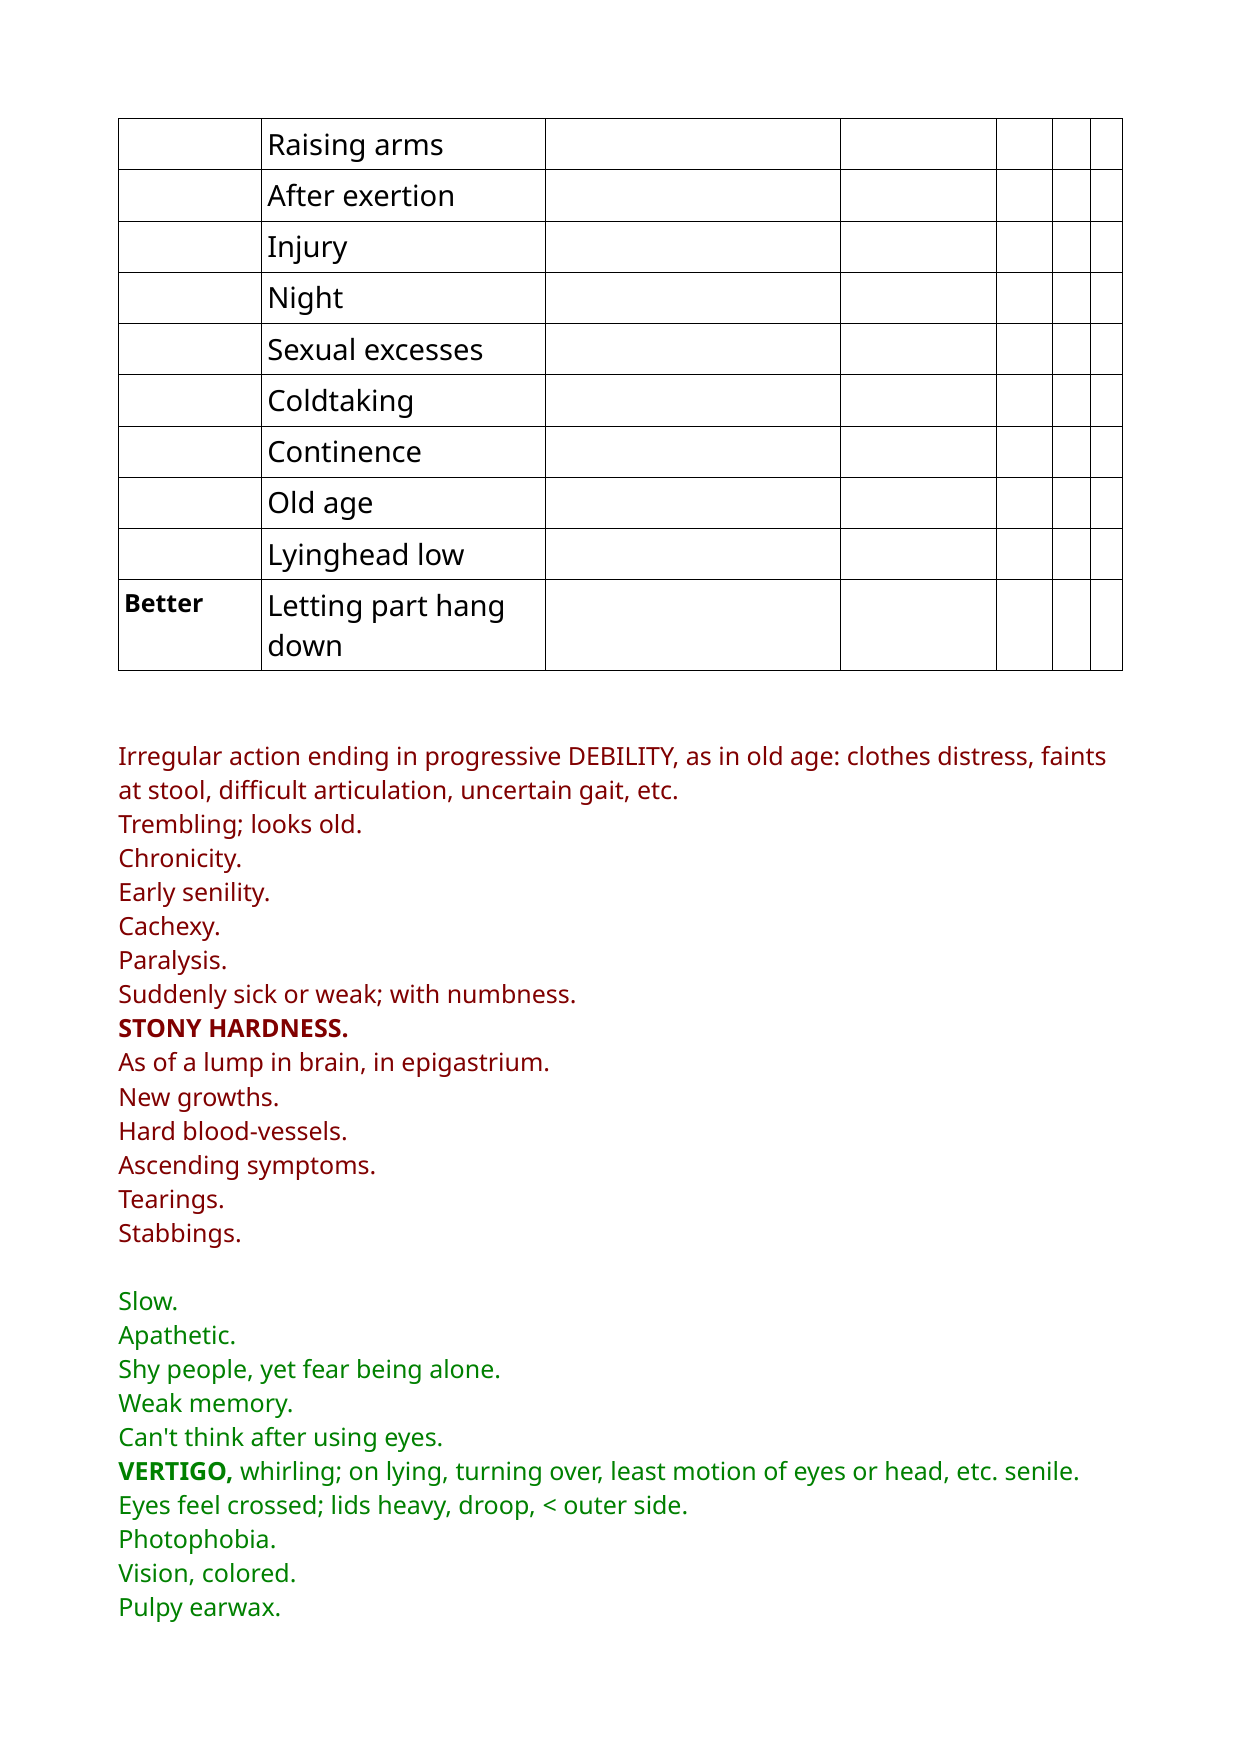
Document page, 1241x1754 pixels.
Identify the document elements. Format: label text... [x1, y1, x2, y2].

table_cell [1053, 580, 1090, 670]
text Trembling; looks old. [118, 807, 1122, 841]
table_cell [997, 478, 1052, 528]
text Apathetic. [118, 1318, 1122, 1352]
text Photophobia. [118, 1522, 1122, 1556]
text Hard blood-vessels. [118, 1113, 1122, 1147]
table_cell [1091, 170, 1122, 221]
table_cell [841, 170, 996, 221]
text Shy people, yet fear being alone. [118, 1352, 1122, 1386]
table_cell [1053, 324, 1090, 374]
text Chronicity. [118, 841, 1122, 875]
table_cell [546, 222, 840, 272]
table_cell [997, 427, 1052, 477]
table_cell [1053, 119, 1090, 169]
text Early senility. [118, 875, 1122, 909]
table_cell [997, 324, 1052, 374]
table_cell Night [262, 273, 545, 323]
table_cell [546, 580, 840, 670]
table_cell Coldtaking [262, 375, 545, 426]
text Cachexy. [118, 909, 1122, 943]
table_cell [546, 273, 840, 323]
table_cell [997, 119, 1052, 169]
table_cell [546, 375, 840, 426]
table_cell [1091, 529, 1122, 579]
table_cell [1091, 580, 1122, 670]
table_cell Better [119, 580, 261, 670]
table_cell [119, 119, 261, 169]
table_cell [997, 529, 1052, 579]
table_cell [119, 324, 261, 374]
text Weak memory. [118, 1386, 1122, 1420]
table_cell [1053, 222, 1090, 272]
table_cell [997, 273, 1052, 323]
table_cell [546, 119, 840, 169]
table_cell [1091, 375, 1122, 426]
table_cell [119, 170, 261, 221]
table_cell [546, 478, 840, 528]
table_cell [1091, 119, 1122, 169]
table_cell [119, 222, 261, 272]
table_cell [997, 375, 1052, 426]
text Pulpy earwax. [118, 1590, 1122, 1624]
table_cell [1053, 170, 1090, 221]
text Suddenly sick or weak; with numbness. [118, 977, 1122, 1011]
table_cell [1091, 324, 1122, 374]
text Vision, colored. [118, 1556, 1122, 1590]
table_cell [546, 324, 840, 374]
table_cell [119, 375, 261, 426]
table_cell Continence [262, 427, 545, 477]
text Irregular action ending in progressive DEBILITY, as in old age: clothes distress, faints at stool, difficult articulation, uncertain gait, etc. [118, 738, 1122, 807]
text VERTIGO, whirling; on lying, turning over, least motion of eyes or head, etc. senile. [118, 1454, 1122, 1488]
table_cell [1091, 222, 1122, 272]
table_cell [1053, 375, 1090, 426]
table_cell Raising arms [262, 119, 545, 169]
table_cell [997, 222, 1052, 272]
text Ascending symptoms. [118, 1147, 1122, 1181]
text New growths. [118, 1079, 1122, 1113]
table_cell [841, 427, 996, 477]
table_cell Lyinghead low [262, 529, 545, 579]
table_cell [1053, 273, 1090, 323]
table_cell [997, 580, 1052, 670]
text Can't think after using eyes. [118, 1420, 1122, 1454]
text Paralysis. [118, 943, 1122, 977]
text As of a lump in brain, in epigastrium. [118, 1045, 1122, 1079]
text Slow. [118, 1283, 1122, 1318]
table_cell [841, 119, 996, 169]
table_cell [997, 170, 1052, 221]
text Eyes feel crossed; lids heavy, droop, < outer side. [118, 1488, 1122, 1522]
table_cell [546, 170, 840, 221]
table_cell After exertion [262, 170, 545, 221]
text Tearings. [118, 1181, 1122, 1215]
table_cell [1053, 529, 1090, 579]
table_cell [841, 222, 996, 272]
table_cell [546, 529, 840, 579]
table_cell [119, 529, 261, 579]
table_cell [841, 529, 996, 579]
table_cell Sexual excesses [262, 324, 545, 374]
table_cell [1053, 478, 1090, 528]
text STONY HARDNESS. [118, 1011, 1122, 1045]
table_cell [841, 273, 996, 323]
table_cell [841, 375, 996, 426]
table_cell [119, 273, 261, 323]
table_cell [841, 478, 996, 528]
table_cell [1091, 478, 1122, 528]
table_cell [1091, 427, 1122, 477]
table_cell [1091, 273, 1122, 323]
table_cell Injury [262, 222, 545, 272]
text Stabbings. [118, 1215, 1122, 1249]
table_cell [119, 427, 261, 477]
table_cell Letting part hang down [262, 580, 545, 670]
table_cell [119, 478, 261, 528]
table_cell Old age [262, 478, 545, 528]
table_cell [546, 427, 840, 477]
table_cell [841, 324, 996, 374]
table_cell [841, 580, 996, 670]
table_cell [1053, 427, 1090, 477]
